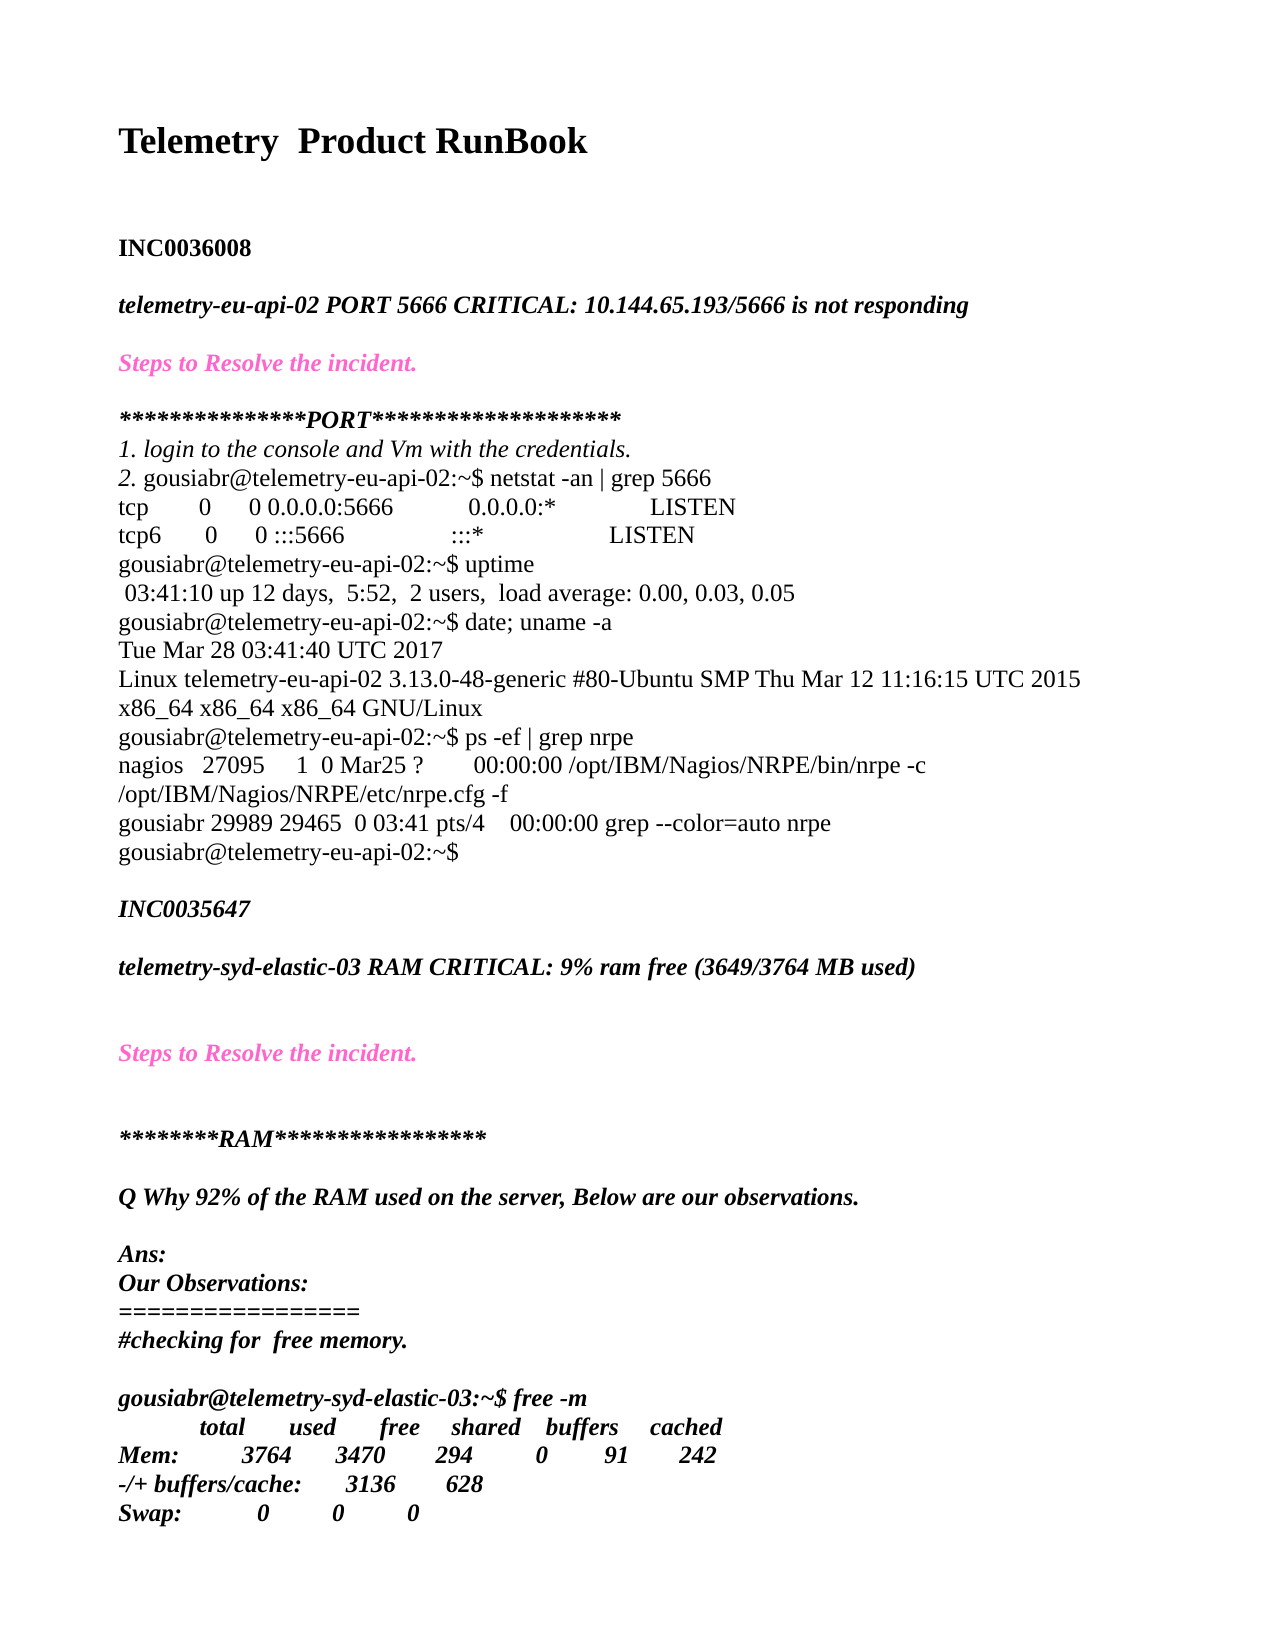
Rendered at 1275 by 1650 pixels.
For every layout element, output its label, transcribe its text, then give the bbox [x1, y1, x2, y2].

text tcp6 0 0 :::5666 :::* LISTEN [118, 521, 1157, 549]
text telemetry-syd-elastic-03 RAM CRITICAL: 9% ram free (3649/3764 MB used) [118, 952, 1157, 981]
text #checking for free memory. [118, 1326, 1157, 1354]
text Tue Mar 28 03:41:40 UTC 2017 [118, 636, 1157, 664]
text Steps to Resolve the incident. [118, 1038, 1157, 1067]
text gousiabr 29989 29465 0 03:41 pts/4 00:00:00 grep --color=auto nrpe [118, 808, 1157, 837]
text tcp 0 0 0.0.0.0:5666 0.0.0.0:* LISTEN [118, 492, 1157, 521]
text ================= [118, 1297, 1157, 1326]
text -/+ buffers/cache: 3136 628 [118, 1469, 1157, 1498]
text nagios 27095 1 0 Mar25 ? 00:00:00 /opt/IBM/Nagios/NRPE/bin/nrpe -c /opt/IBM/Nagios/NRPE/etc/nrpe.cfg -f [118, 751, 1157, 808]
text INC0036008 [118, 233, 1157, 262]
text Ans: [118, 1239, 1157, 1268]
text Steps to Resolve the incident. [118, 348, 1157, 377]
text Linux telemetry-eu-api-02 3.13.0-48-generic #80-Ubuntu SMP Thu Mar 12 11:16:15 UTC 2015 x86_64 x86_64 x86_64 GNU/Linux [118, 664, 1157, 722]
text Q Why 92% of the RAM used on the server, Below are our observations. [118, 1182, 1157, 1211]
text gousiabr@telemetry-eu-api-02:~$ [118, 837, 1157, 866]
text ***************PORT******************** [118, 406, 1157, 434]
text gousiabr@telemetry-eu-api-02:~$ ps -ef | grep nrpe [118, 722, 1157, 751]
text gousiabr@telemetry-syd-elastic-03:~$ free -m [118, 1383, 1157, 1412]
text 03:41:10 up 12 days, 5:52, 2 users, load average: 0.00, 0.03, 0.05 [118, 578, 1157, 607]
text total used free shared buffers cached [118, 1412, 1157, 1441]
text Mem: 3764 3470 294 0 91 242 [118, 1441, 1157, 1469]
text gousiabr@telemetry-eu-api-02:~$ date; uname -a [118, 607, 1157, 636]
text gousiabr@telemetry-eu-api-02:~$ uptime [118, 549, 1157, 578]
text Swap: 0 0 0 [118, 1498, 1157, 1527]
text 1. login to the console and Vm with the credentials. [118, 434, 1157, 463]
text INC0035647 [118, 894, 1157, 923]
text Our Observations: [118, 1268, 1157, 1297]
text Telemetry Product RunBook [118, 118, 1157, 161]
text telemetry-eu-api-02 PORT 5666 CRITICAL: 10.144.65.193/5666 is not responding [118, 291, 1157, 319]
text 2. gousiabr@telemetry-eu-api-02:~$ netstat -an | grep 5666 [118, 463, 1157, 492]
text ********RAM***************** [118, 1124, 1157, 1153]
